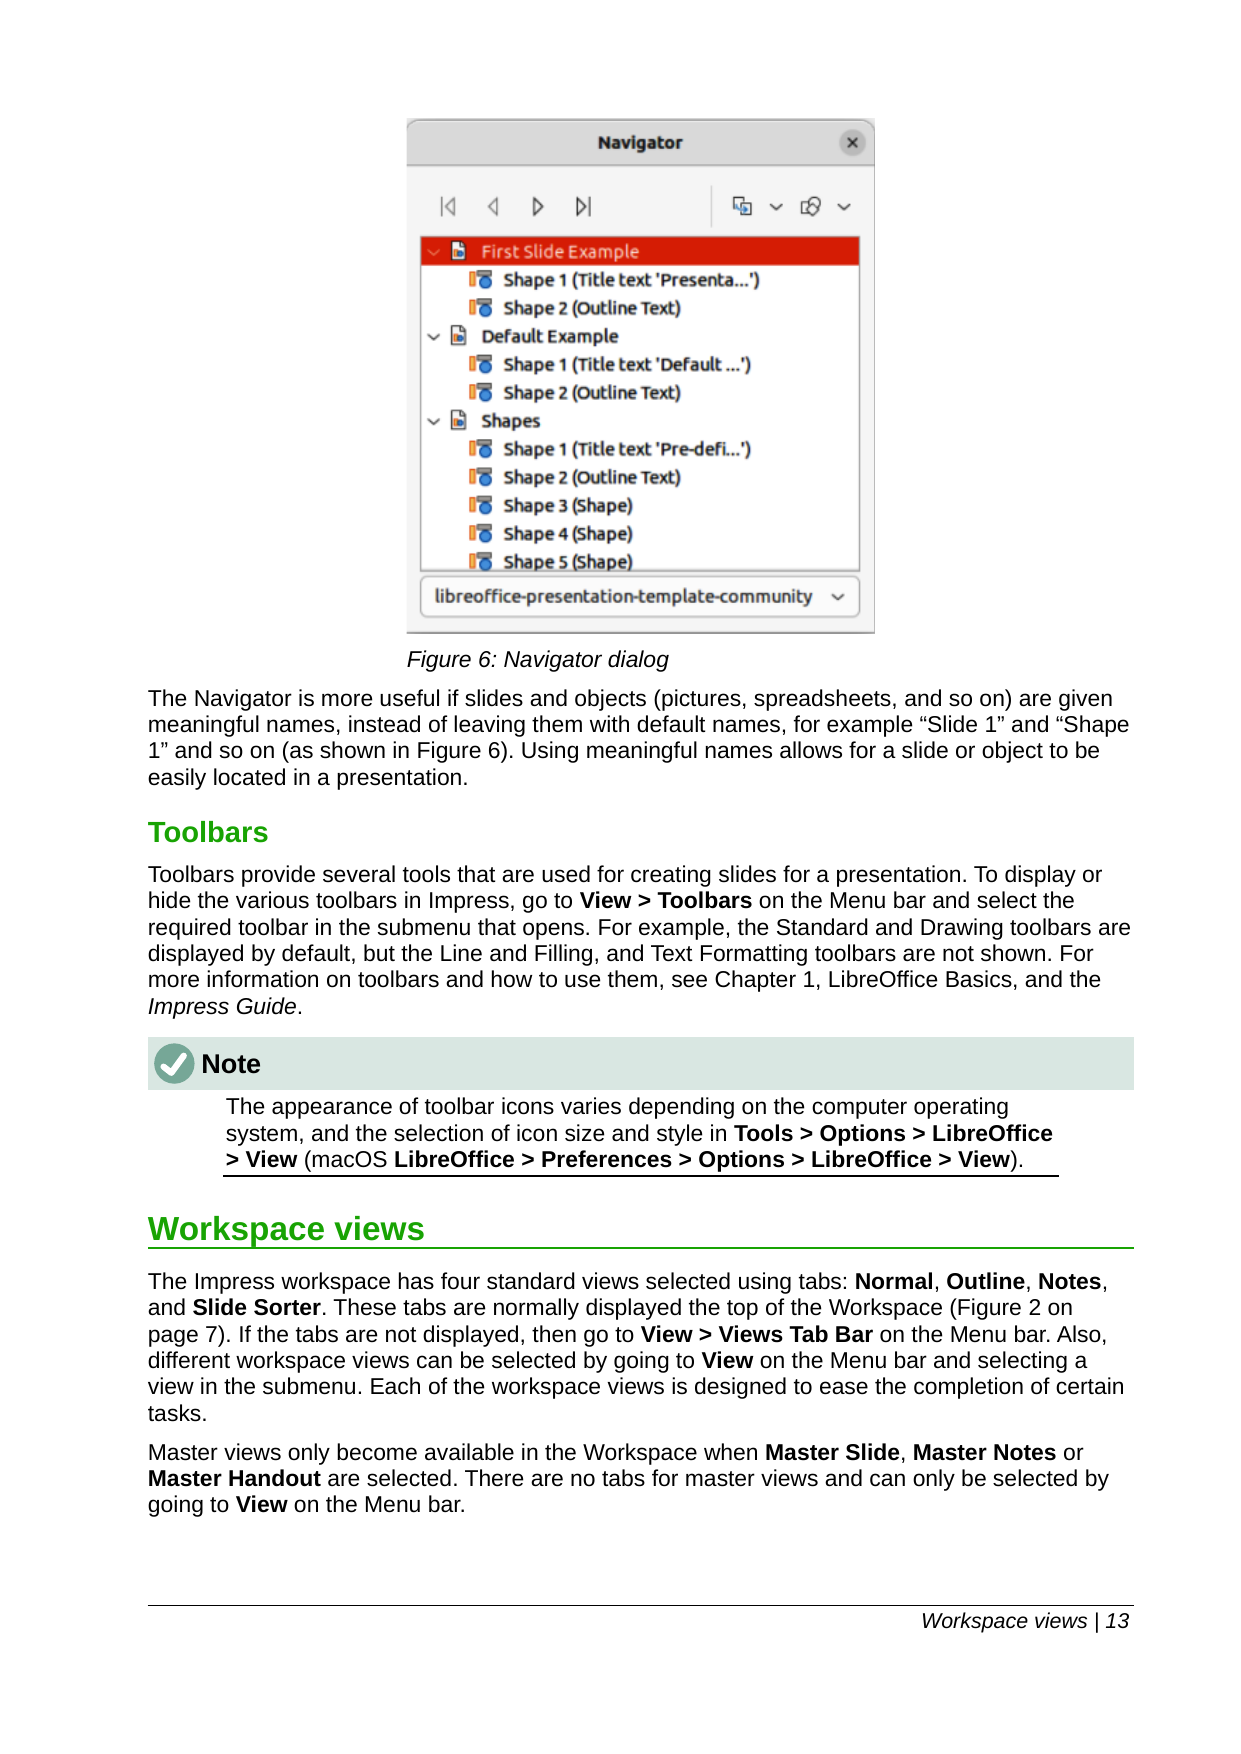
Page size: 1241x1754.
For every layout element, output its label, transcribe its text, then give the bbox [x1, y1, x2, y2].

text Toolbars provide several tools that are used for creating slides for a presentation. To display or hide the various toolbars in Impress, go to View > Toolbars on the Menu bar and select the required toolbar in the submenu that opens. For example, the Standard and Drawing toolbars are displayed by default, but the Line and Filling, and Text Formatting toolbars are not shown. For more information on toolbars and how to use them, see Chapter 1, LibreOffice Basics, and the Impress Guide. [148, 861, 1134, 1019]
text Figure 6: Navigator dialog [407, 646, 875, 672]
subtitle Note [148, 1037, 1134, 1090]
text The Navigator is more useful if slides and objects (pictures, spreadsheets, and so on) are given meaningful names, instead of leaving them with default names, for example “Slide 1” and “Shape 1” and so on (as shown in Figure 6). Using meaningful names allows for a slide or object to be easily located in a presentation. [148, 684, 1134, 790]
picture [406, 118, 875, 634]
text Master views only become available in the Workspace when Master Slide, Master Notes or Master Handout are selected. There are no tabs for master views and can only be selected by going to View on the Menu bar. [148, 1438, 1134, 1518]
text The Impress workspace has four standard views selected using tabs: Normal, Outline, Notes, and Slide Sorter. These tabs are normally displayed the top of the Workspace (Figure 2 on page 7). If the tabs are not displayed, then go to View > Views Tab Bar on the Menu bar. Also, different workspace views can be selected by going to View on the Menu bar and selecting a view in the submenu. Each of the workspace views is designed to ease the completion of certain tasks. [148, 1268, 1134, 1426]
subtitle Workspace views [148, 1209, 1134, 1247]
subtitle Toolbars [148, 815, 1134, 848]
text The appearance of toolbar icons varies depending on the computer operating system, and the selection of icon size and style in Tools > Options > LibreOffice > View (macOS LibreOffice > Preferences > Options > LibreOffice > View). [223, 1090, 1059, 1175]
